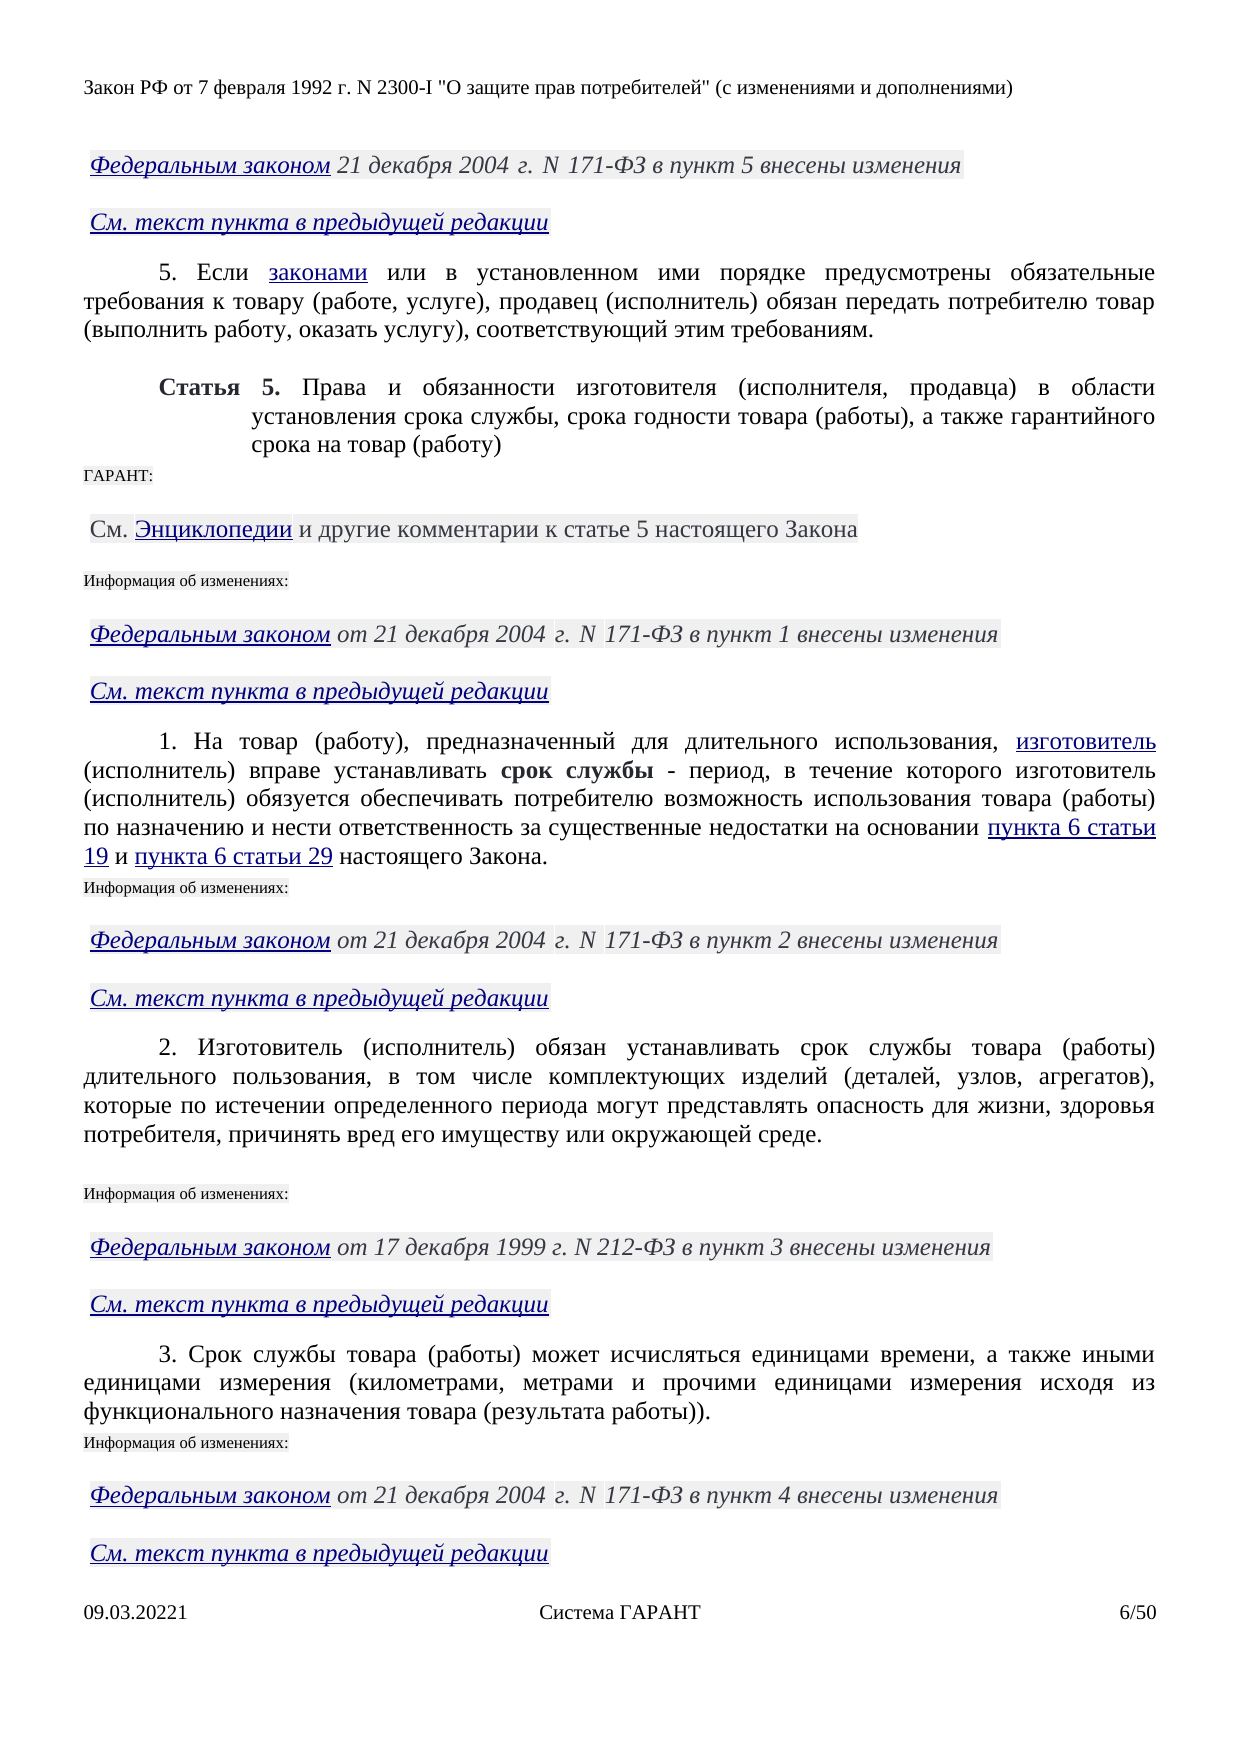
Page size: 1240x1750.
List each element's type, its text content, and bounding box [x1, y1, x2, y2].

text Федеральным законом от 21 декабря 2004 г. N 171-ФЗ в пункт 1 внесены изменения [83, 619, 1156, 648]
text Федеральным законом от 21 декабря 2004 г. N 171-ФЗ в пункт 2 внесены изменения [83, 925, 1156, 954]
text См. текст пункта в предыдущей редакции [83, 983, 1156, 1012]
text Федеральным законом от 21 декабря 2004 г. N 171-ФЗ в пункт 4 внесены изменения [83, 1481, 1156, 1509]
text См. текст пункта в предыдущей редакции [83, 676, 1156, 705]
text 5. Если законами или в установленном ими порядке предусмотрены обязательные требования к товару (работе, услуге), продавец (исполнитель) обязан передать потребителю товар (выполнить работу, оказать услугу), соответствующий этим требованиям. [83, 257, 1156, 343]
text См. текст пункта в предыдущей редакции [83, 1289, 1156, 1318]
text Статья 5. Права и обязанности изготовителя (исполнителя, продавца) в области установления срока службы, срока годности товара (работы), а также гарантийного срока на товар (работу) [158, 372, 1156, 458]
text Федеральным законом 21 декабря 2004 г. N 171-ФЗ в пункт 5 внесены изменения [83, 150, 1156, 179]
text 2. Изготовитель (исполнитель) обязан устанавливать срок службы товара (работы) длительного пользования, в том числе комплектующих изделий (деталей, узлов, агрегатов), которые по истечении определенного периода могут представлять опасность для жизни, здоровья потребителя, причинять вред его имуществу или окружающей среде. [83, 1032, 1156, 1147]
text См. текст пункта в предыдущей редакции [83, 207, 1156, 236]
text Информация об изменениях: [83, 1433, 1156, 1452]
text См. Энциклопедии и другие комментарии к статье 5 настоящего Закона [83, 514, 1156, 543]
text Информация об изменениях: [83, 1184, 1156, 1203]
text Федеральным законом от 17 декабря 1999 г. N 212-ФЗ в пункт 3 внесены изменения [83, 1232, 1156, 1261]
text Информация об изменениях: [83, 571, 1156, 590]
text 3. Срок службы товара (работы) может исчисляться единицами времени, а также иными единицами измерения (километрами, метрами и прочими единицами измерения исходя из функционального назначения товара (результата работы)). [83, 1339, 1156, 1425]
text 1. На товар (работу), предназначенный для длительного использования, изготовитель (исполнитель) вправе устанавливать срок службы - период, в течение которого изготовитель (исполнитель) обязуется обеспечивать потребителю возможность использования товара (работы) по назначению и нести ответственность за существенные недостатки на основании пункта 6 статьи 19 и пункта 6 статьи 29 настоящего Закона. [83, 726, 1156, 870]
text ГАРАНТ: [83, 466, 1156, 485]
text Информация об изменениях: [83, 878, 1156, 897]
text См. текст пункта в предыдущей редакции [83, 1538, 1156, 1567]
